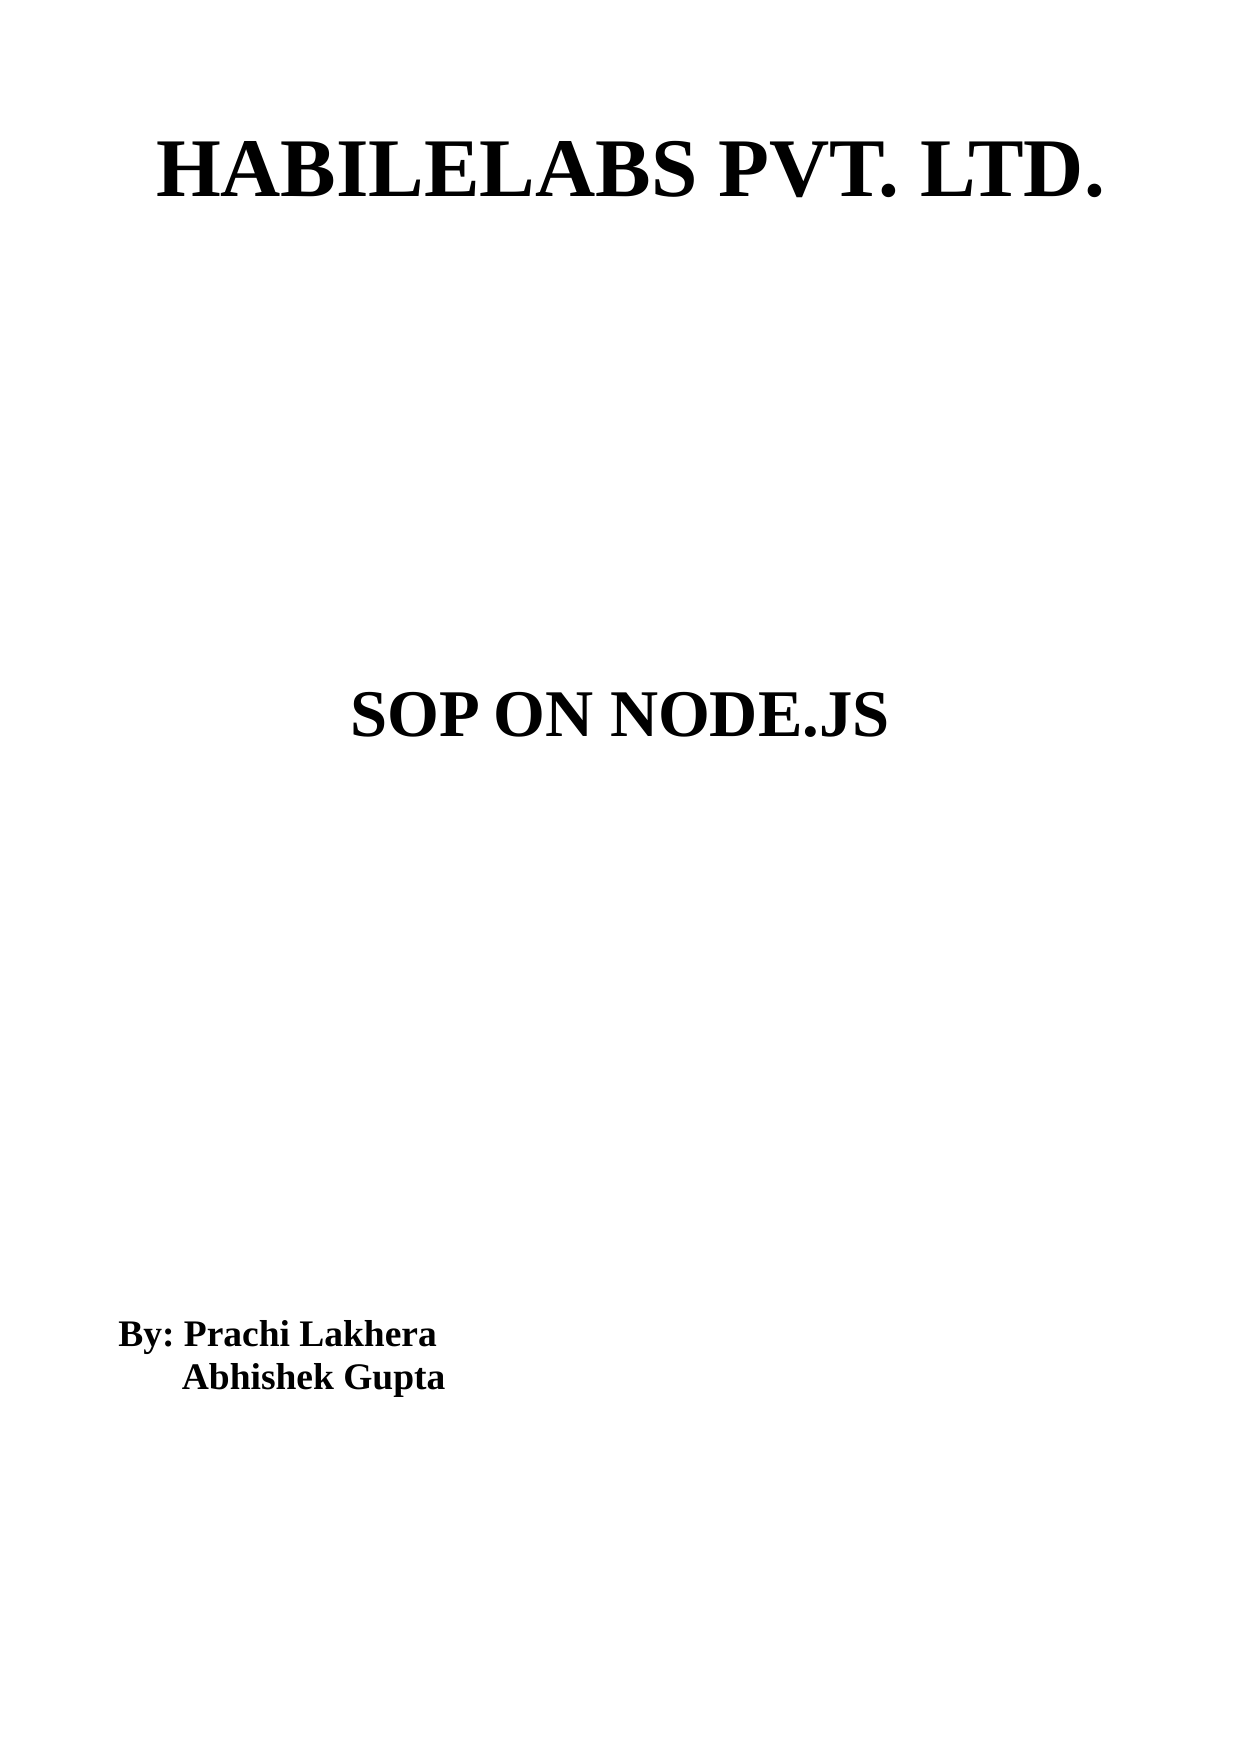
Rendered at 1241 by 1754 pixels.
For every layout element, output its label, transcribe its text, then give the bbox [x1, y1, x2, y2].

text By: Prachi Lakhera [118, 1311, 1122, 1354]
text Abhishek Gupta [118, 1354, 1122, 1397]
text SOP ON NODE.JS [118, 674, 1122, 751]
text HABILELABS PVT. LTD. [118, 118, 1122, 214]
